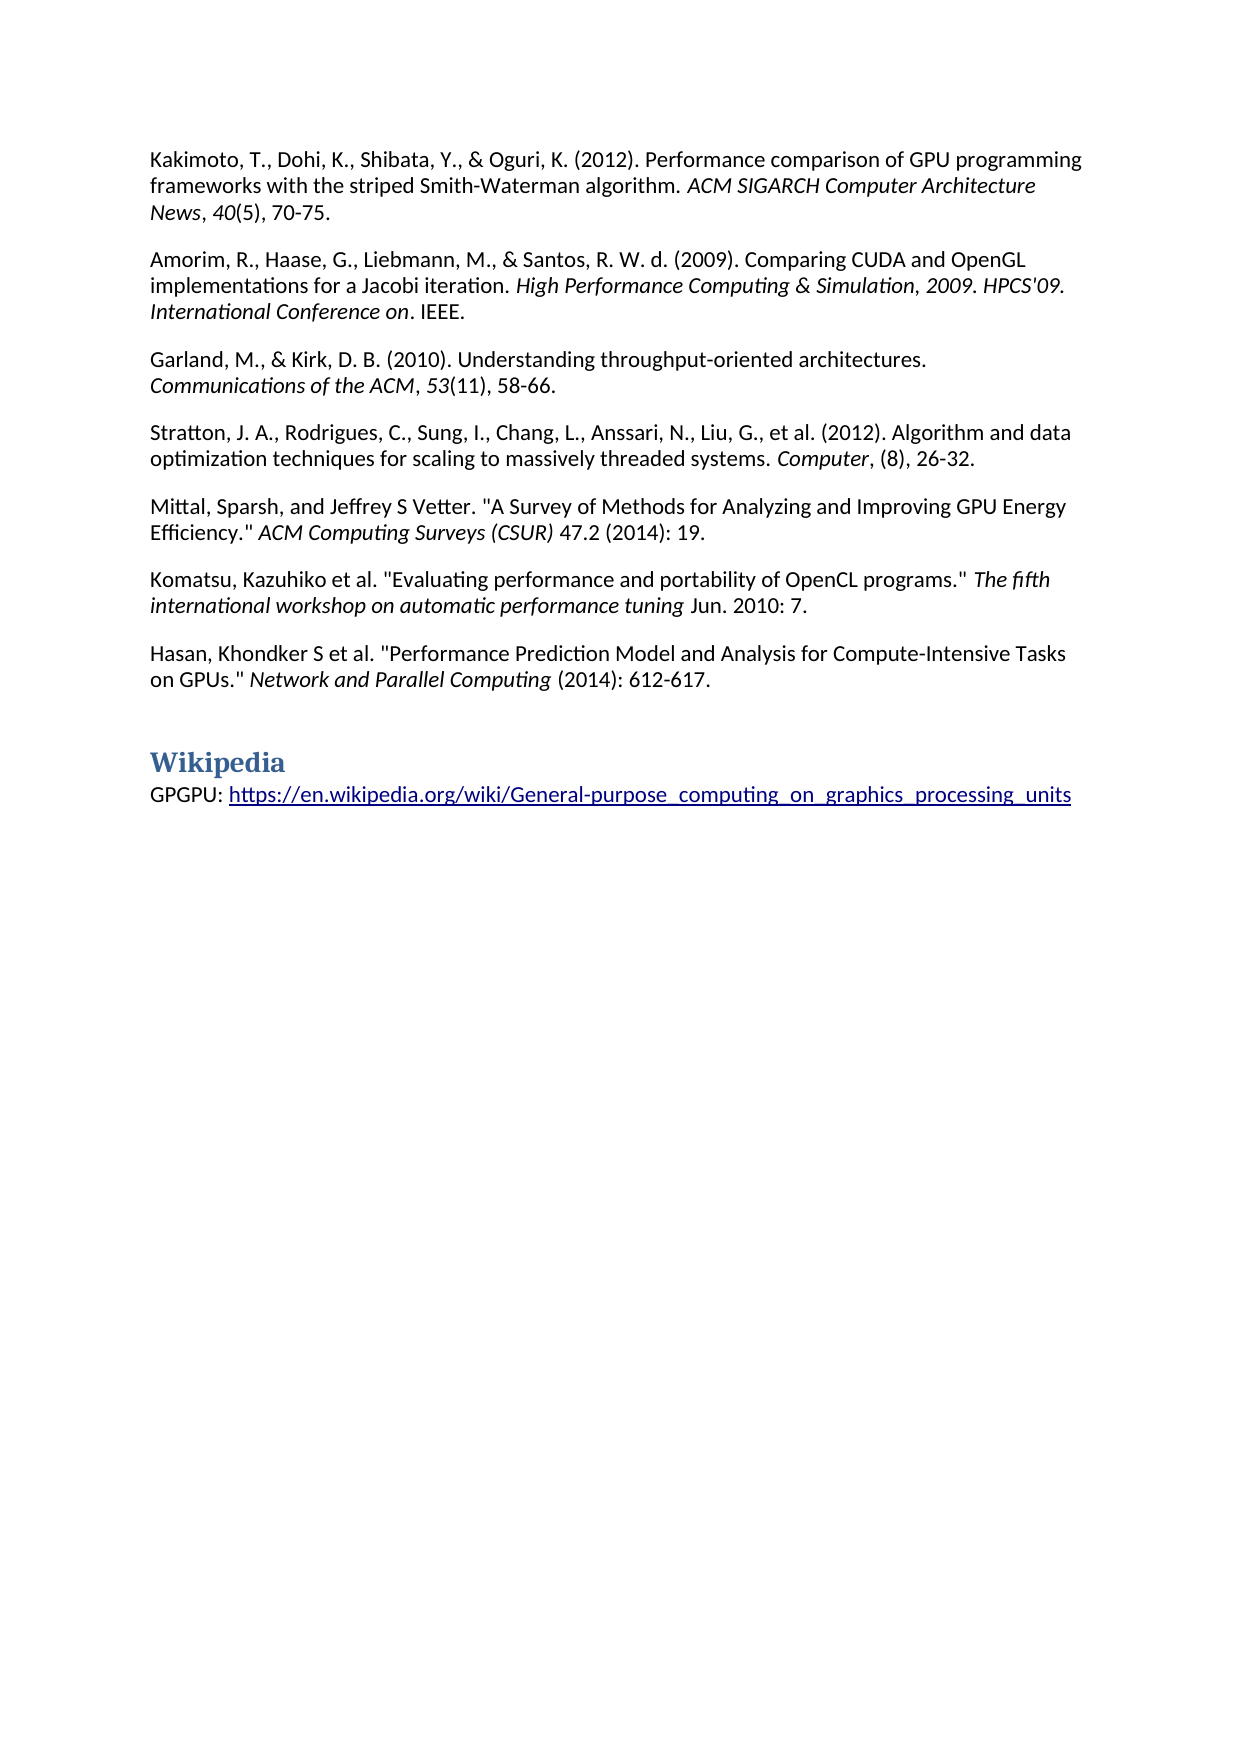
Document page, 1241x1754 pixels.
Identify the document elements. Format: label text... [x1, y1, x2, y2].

text Garland, M., & Kirk, D. B. (2010). Understanding throughput-oriented architectures. Communications of the ACM, 53(11), 58-66. [150, 350, 1091, 399]
text Amorim, R., Haase, G., Liebmann, M., & Santos, R. W. d. (2009). Comparing CUDA and OpenGL implementations for a Jacobi iteration. High Performance Computing & Simulation, 2009. HPCS'09. International Conference on. IEEE. [150, 250, 1091, 326]
text Stratton, J. A., Rodrigues, C., Sung, I., Chang, L., Anssari, N., Liu, G., et al. (2012). Algorithm and data optimization techniques for scaling to massively threaded systems. Computer, (8), 26-32. [150, 423, 1091, 473]
text Mittal, Sparsh, and Jeffrey S Vetter. "A Survey of Methods for Analyzing and Improving GPU Energy Efficiency." ACM Computing Surveys (CSUR) 47.2 (2014): 19. [150, 497, 1091, 546]
text Hasan, Khondker S et al. "Performance Prediction Model and Analysis for Compute-Intensive Tasks on GPUs." Network and Parallel Computing (2014): 612-617. [150, 644, 1091, 693]
subtitle Wikipedia [150, 747, 1091, 780]
text Komatsu, Kazuhiko et al. "Evaluating performance and portability of OpenCL programs." The fifth international workshop on automatic performance tuning Jun. 2010: 7. [150, 570, 1091, 620]
text Kakimoto, T., Dohi, K., Shibata, Y., & Oguri, K. (2012). Performance comparison of GPU programming frameworks with the striped Smith-Waterman algorithm. ACM SIGARCH Computer Architecture News, 40(5), 70-75. [150, 150, 1091, 226]
text GPGPU: https://en.wikipedia.org/wiki/General-purpose_computing_on_graphics_processing_units [150, 785, 1091, 808]
